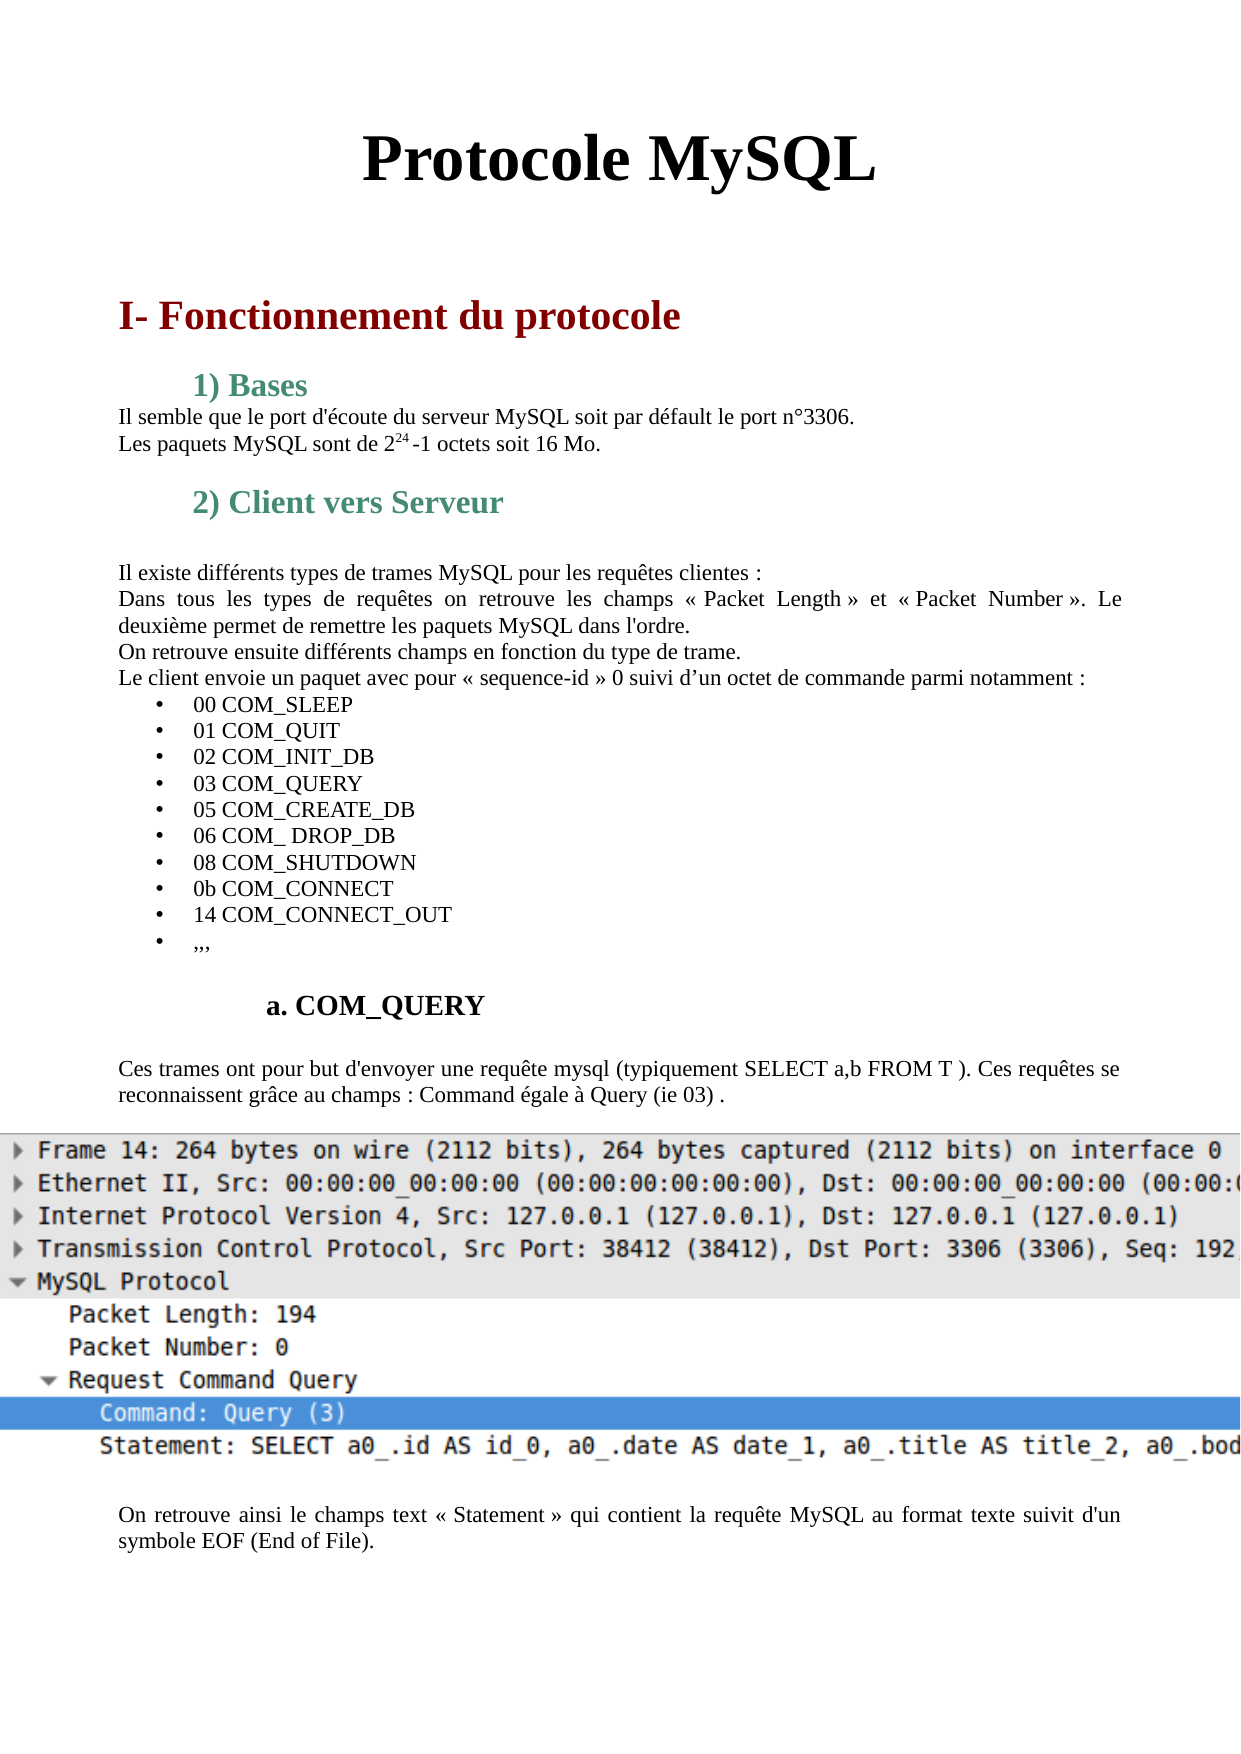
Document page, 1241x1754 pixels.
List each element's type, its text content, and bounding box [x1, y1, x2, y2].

list 05 COM_CREATE_DB [156, 796, 1122, 822]
text Dans tous les types de requêtes on retrouve les champs « Packet Length » et « Packet Number ». Le deuxième permet de remettre les paquets MySQL dans l'ordre. [118, 585, 1122, 638]
list 08 COM_SHUTDOWN [156, 849, 1122, 875]
list 00 COM_SLEEP [156, 691, 1122, 717]
text Protocole MySQL [118, 118, 1122, 195]
list 01 COM_QUIT [156, 717, 1122, 743]
text Ces trames ont pour but d'envoyer une requête mysql (typiquement SELECT a,b FROM T ). Ces requêtes se reconnaissent grâce au champs : Command égale à Query (ie 03) . [118, 1055, 1122, 1108]
text a. COM_QUERY [118, 988, 1122, 1021]
text Il semble que le port d'écoute du serveur MySQL soit par défault le port n°3306. [118, 403, 1122, 429]
text I- Fonctionnement du protocole [118, 291, 1122, 338]
text On retrouve ensuite différents champs en fonction du type de trame. [118, 638, 1122, 664]
text On retrouve ainsi le champs text « Statement » qui contient la requête MySQL au format texte suivit d'un symbole EOF (End of File). [118, 1501, 1122, 1553]
list 03 COM_QUERY [156, 770, 1122, 796]
text 2) Client vers Serveur [118, 482, 1122, 521]
text 1) Bases [118, 365, 1122, 403]
text Le client envoie un paquet avec pour « sequence-id » 0 suivi d’un octet de commande parmi notamment : [118, 664, 1122, 691]
text Les paquets MySQL sont de 224 -1 octets soit 16 Mo. [118, 429, 1122, 456]
text Il existe différents types de trames MySQL pour les requêtes clientes : [118, 559, 1122, 585]
list 06 COM_ DROP_DB [156, 822, 1122, 849]
list 0b COM_CONNECT [156, 875, 1122, 902]
list 14 COM_CONNECT_OUT [156, 902, 1122, 928]
list 02 COM_INIT_DB [156, 743, 1122, 770]
picture [0, 1133, 1241, 1475]
list ,,, [156, 928, 1122, 954]
